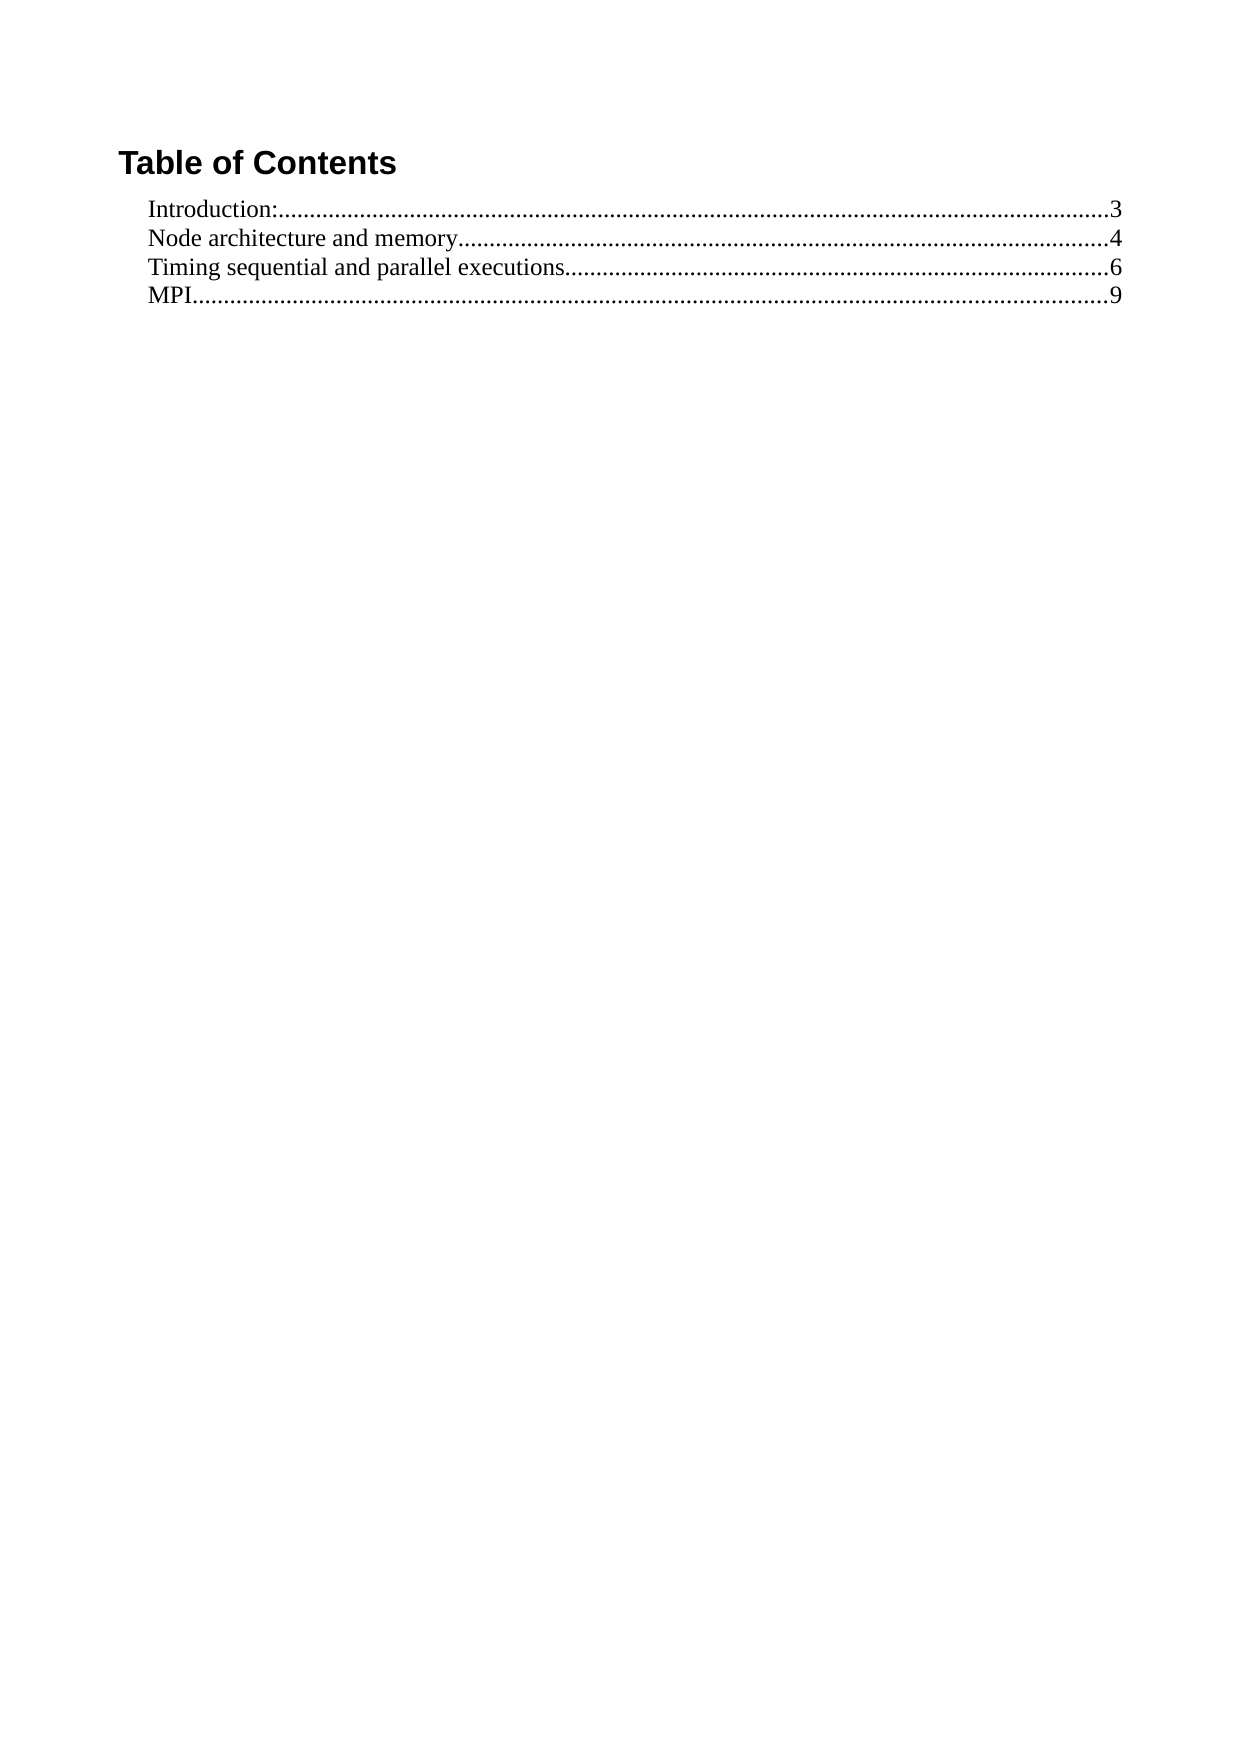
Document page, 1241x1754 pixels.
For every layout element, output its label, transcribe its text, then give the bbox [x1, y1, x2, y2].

text Timing sequential and parallel executions 6 [148, 252, 1122, 280]
text Node architecture and memory 4 [148, 223, 1122, 252]
text MPI 9 [148, 280, 1122, 309]
text Introduction: 3 [148, 194, 1122, 223]
subtitle ­Table of Contents [118, 143, 1122, 182]
